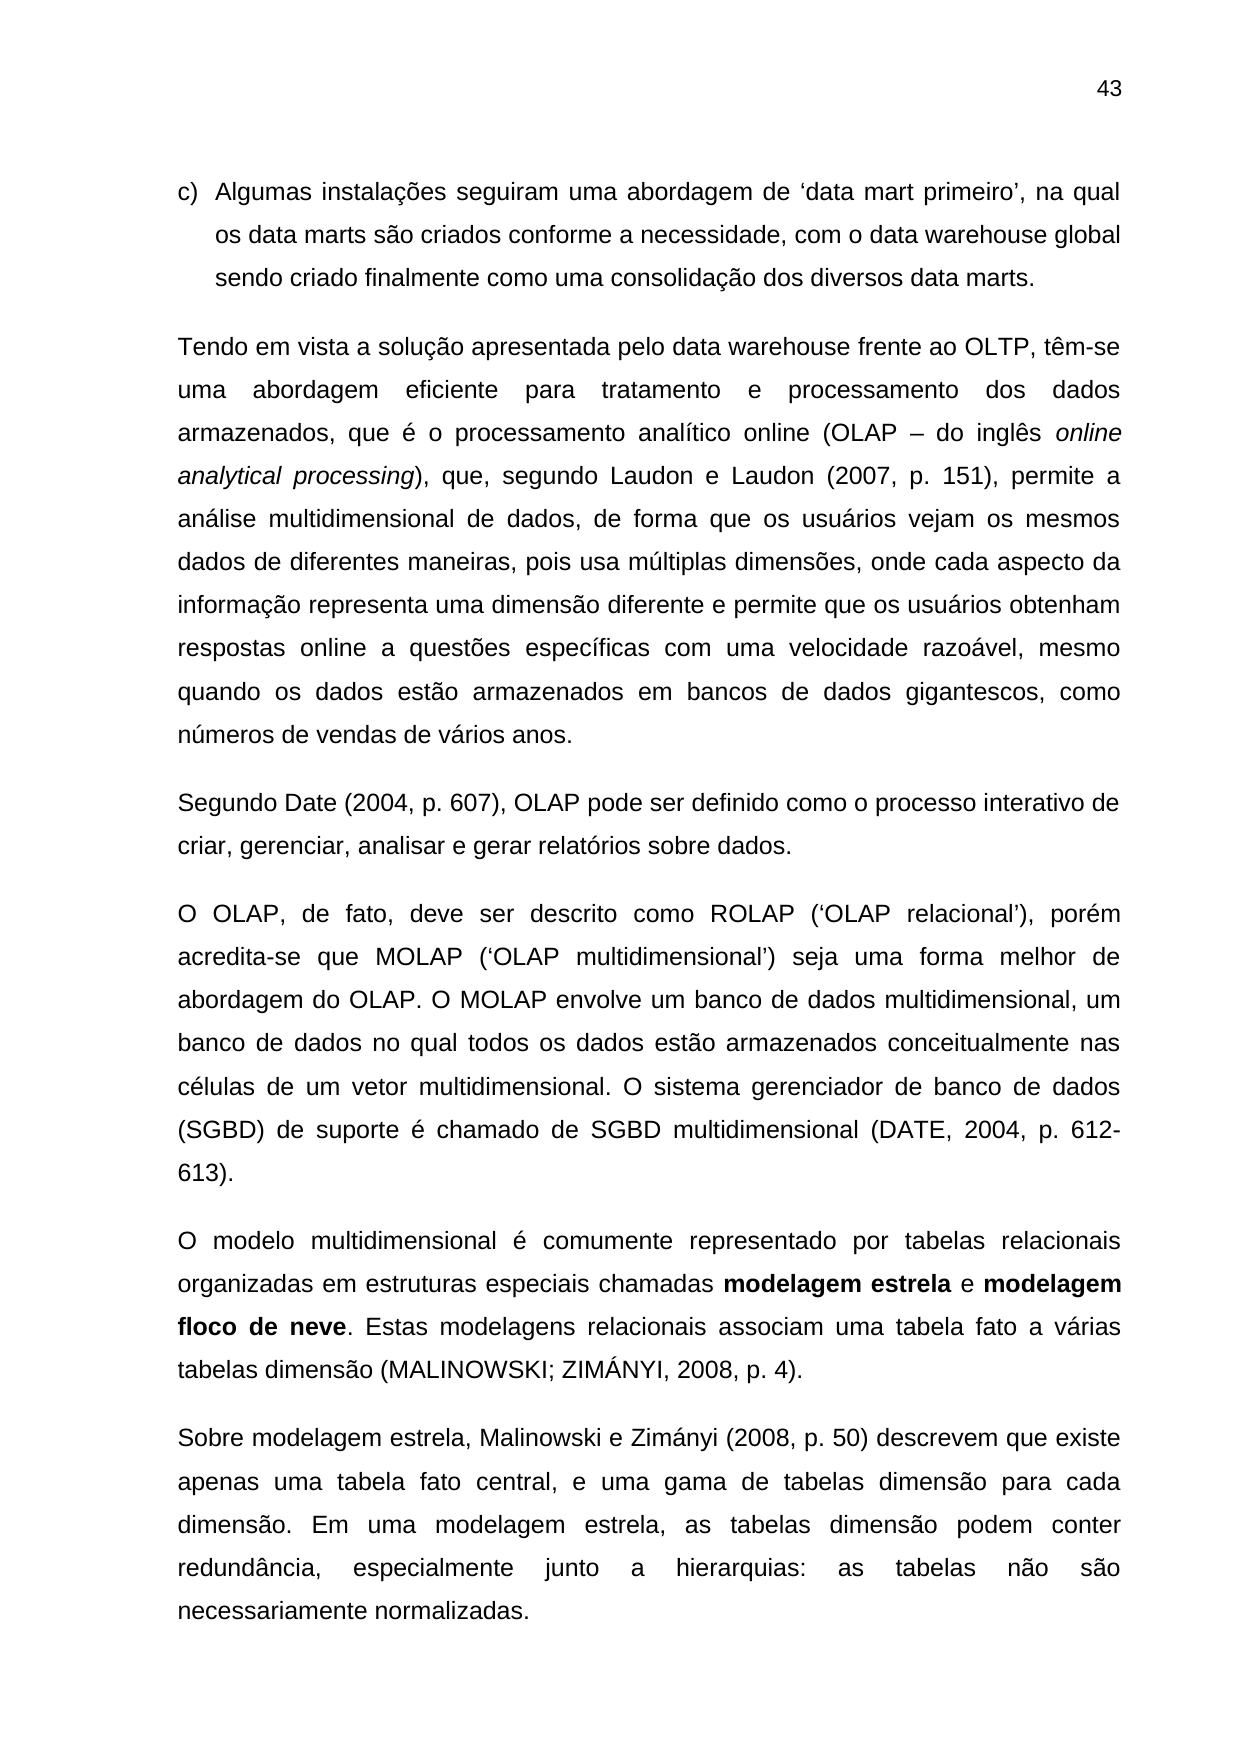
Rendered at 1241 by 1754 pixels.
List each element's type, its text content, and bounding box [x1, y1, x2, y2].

list Algumas instalações seguiram uma abordagem de ‘data mart primeiro’, na qual os data marts são criados conforme a necessidade, com o data warehouse global sendo criado finalmente como uma consolidação dos diversos data marts. [177, 177, 1122, 292]
text O OLAP, de fato, deve ser descrito como ROLAP (‘OLAP relacional’), porém acredita-se que MOLAP (‘OLAP multidimensional’) seja uma forma melhor de abordagem do OLAP. O MOLAP envolve um banco de dados multidimensional, um banco de dados no qual todos os dados estão armazenados conceitualmente nas células de um vetor multidimensional. O sistema gerenciador de banco de dados (SGBD) de suporte é chamado de SGBD multidimensional (DATE, 2004, p. 612-613). [177, 899, 1122, 1187]
text Segundo Date (2004, p. 607), OLAP pode ser definido como o processo interativo de criar, gerenciar, analisar e gerar relatórios sobre dados. [177, 788, 1122, 860]
text O modelo multidimensional é comumente representado por tabelas relacionais organizadas em estruturas especiais chamadas modelagem estrela e modelagem floco de neve. Estas modelagens relacionais associam uma tabela fato a várias tabelas dimensão (MALINOWSKI; ZIMÁNYI, 2008, p. 4). [177, 1226, 1122, 1384]
text Tendo em vista a solução apresentada pelo data warehouse frente ao OLTP, têm-se uma abordagem eficiente para tratamento e processamento dos dados armazenados, que é o processamento analítico online (OLAP – do inglês online analytical processing), que, segundo Laudon e Laudon (2007, p. 151), permite a análise multidimensional de dados, de forma que os usuários vejam os mesmos dados de diferentes maneiras, pois usa múltiplas dimensões, onde cada aspecto da informação representa uma dimensão diferente e permite que os usuários obtenham respostas online a questões específicas com uma velocidade razoável, mesmo quando os dados estão armazenados em bancos de dados gigantescos, como números de vendas de vários anos. [177, 332, 1122, 748]
text Sobre modelagem estrela, Malinowski e Zimányi (2008, p. 50) descrevem que existe apenas uma tabela fato central, e uma gama de tabelas dimensão para cada dimensão. Em uma modelagem estrela, as tabelas dimensão podem conter redundância, especialmente junto a hierarquias: as tabelas não são necessariamente normalizadas. [177, 1423, 1122, 1625]
